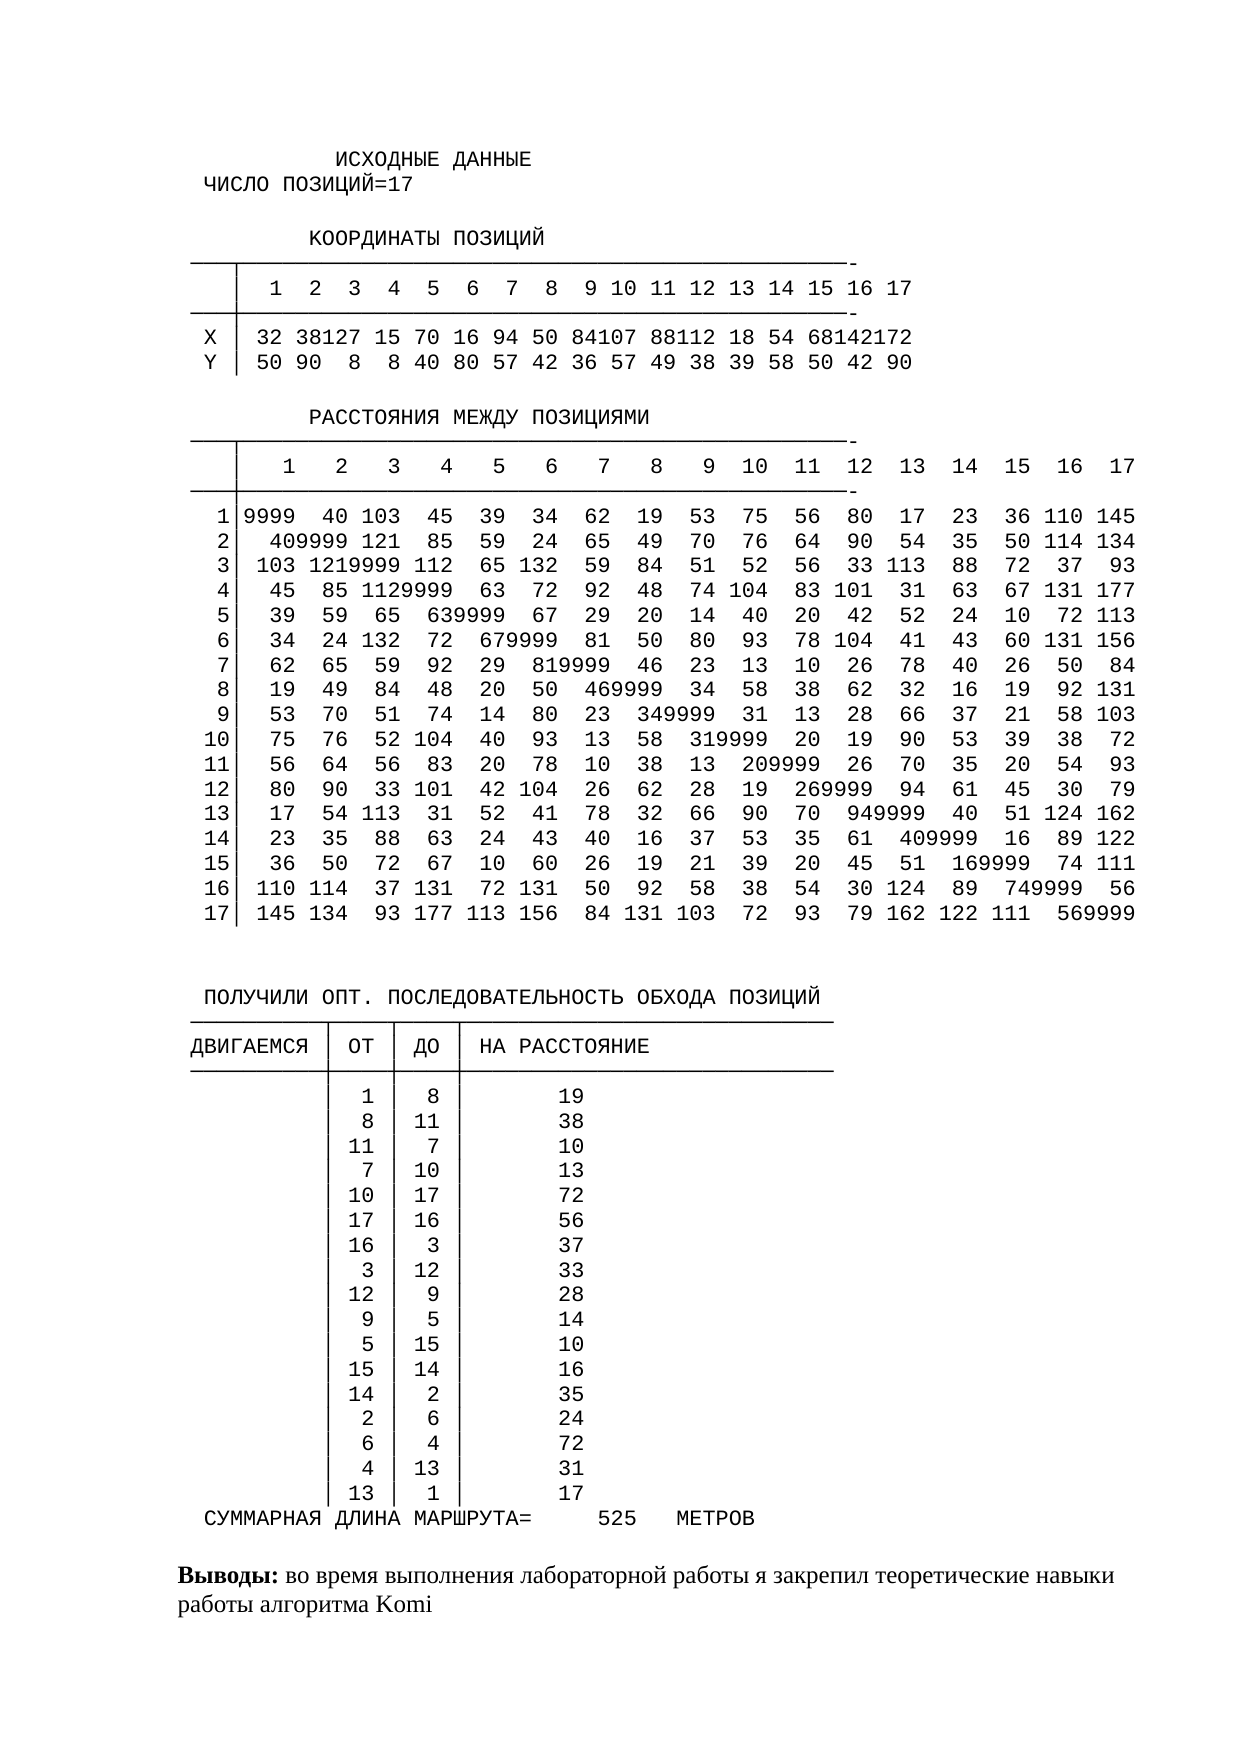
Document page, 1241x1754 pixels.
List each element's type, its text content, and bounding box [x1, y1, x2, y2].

text │ 4 │ 13 │ 31 [394, 1457, 459, 1482]
text │ 2 │ 6 │ 24 [328, 1407, 393, 1432]
text │ 1 2 3 4 5 6 7 8 9 10 11 12 13 14 15 16 17 [177, 455, 236, 480]
text ───┬──────────────────────────────────────────────- [177, 431, 1152, 455]
text 10│ 75 76 52 104 40 93 13 58 319999 20 19 90 53 39 38 72 [177, 728, 236, 753]
text 2│ 409999 121 85 59 24 65 49 70 76 64 90 54 35 50 114 134 [177, 530, 236, 554]
text СУММАРНАЯ ДЛИНА МАРШРУТА= 525 МЕТРОВ [177, 1507, 1152, 1531]
text │ 13 │ 1 │ 17 [328, 1482, 393, 1507]
text 14│ 23 35 88 63 24 43 40 16 37 53 35 61 409999 16 89 122 [177, 827, 236, 852]
text │ 10 │ 17 │ 72 [177, 1184, 327, 1209]
text │ 8 │ 11 │ 38 [394, 1110, 459, 1135]
text KООРДИНАТЫ ПОЗИЦИЙ [177, 227, 1152, 252]
text │ 11 │ 7 │ 10 [460, 1135, 1152, 1159]
text 5│ 39 59 65 639999 67 29 20 14 40 20 42 52 24 10 72 113 [237, 604, 1152, 629]
text Y │ 50 90 8 8 40 80 57 42 36 57 49 38 39 58 50 42 90 [177, 351, 236, 376]
text 8│ 19 49 84 48 20 50 469999 34 58 38 62 32 16 19 92 131 [177, 678, 236, 703]
text 10│ 75 76 52 104 40 93 13 58 319999 20 19 90 53 39 38 72 [237, 728, 1152, 753]
text 17│ 145 134 93 177 113 156 84 131 103 72 93 79 162 122 111 569999 [237, 902, 1152, 926]
text ──────────┼────┼────┼──────────────────────────── [394, 1060, 459, 1085]
text Y │ 50 90 8 8 40 80 57 42 36 57 49 38 39 58 50 42 90 [237, 351, 1152, 376]
text │ 7 │ 10 │ 13 [394, 1159, 459, 1184]
text │ 16 │ 3 │ 37 [394, 1234, 459, 1259]
text ───┼──────────────────────────────────────────────- [237, 480, 1152, 505]
text │ 5 │ 15 │ 10 [394, 1333, 459, 1358]
text │ 9 │ 5 │ 14 [394, 1308, 459, 1333]
text 4│ 45 85 1129999 63 72 92 48 74 104 83 101 31 63 67 131 177 [237, 579, 1152, 604]
text 6│ 34 24 132 72 679999 81 50 80 93 78 104 41 43 60 131 156 [237, 629, 1152, 654]
text 9│ 53 70 51 74 14 80 23 349999 31 13 28 66 37 21 58 103 [237, 703, 1152, 728]
text │ 10 │ 17 │ 72 [460, 1184, 1152, 1209]
text 11│ 56 64 56 83 20 78 10 38 13 209999 26 70 35 20 54 93 [177, 753, 236, 778]
text 11│ 56 64 56 83 20 78 10 38 13 209999 26 70 35 20 54 93 [237, 753, 1152, 778]
text │ 1 2 3 4 5 6 7 8 9 10 11 12 13 14 15 16 17 [177, 277, 236, 302]
text │ 7 │ 10 │ 13 [460, 1159, 1152, 1184]
text │ 14 │ 2 │ 35 [394, 1383, 459, 1407]
text ЧИСЛО ПОЗИЦИЙ=17 [177, 173, 1152, 197]
text РАССТОЯНИЯ МЕЖДУ ПОЗИЦИЯМИ [177, 406, 1152, 431]
text │ 15 │ 14 │ 16 [177, 1358, 327, 1383]
text │ 13 │ 1 │ 17 [460, 1482, 1152, 1507]
text │ 6 │ 4 │ 72 [394, 1432, 459, 1457]
text │ 11 │ 7 │ 10 [394, 1135, 459, 1159]
text 8│ 19 49 84 48 20 50 469999 34 58 38 62 32 16 19 92 131 [237, 678, 1152, 703]
text │ 10 │ 17 │ 72 [328, 1184, 393, 1209]
text ───┼──────────────────────────────────────────────- [177, 302, 236, 326]
text ДВИГАЕМСЯ │ OT │ ДО │ НА РАССТОЯНИЕ [460, 1036, 1152, 1060]
text │ 9 │ 5 │ 14 [177, 1308, 327, 1333]
text 9│ 53 70 51 74 14 80 23 349999 31 13 28 66 37 21 58 103 [177, 703, 236, 728]
text │ 16 │ 3 │ 37 [177, 1234, 327, 1259]
text │ 15 │ 14 │ 16 [394, 1358, 459, 1383]
text │ 8 │ 11 │ 38 [177, 1110, 327, 1135]
text │ 6 │ 4 │ 72 [328, 1432, 393, 1457]
text │ 15 │ 14 │ 16 [460, 1358, 1152, 1383]
text │ 7 │ 10 │ 13 [328, 1159, 393, 1184]
text 16│ 110 114 37 131 72 131 50 92 58 38 54 30 124 89 749999 56 [177, 877, 236, 902]
text │ 10 │ 17 │ 72 [394, 1184, 459, 1209]
text │ 2 │ 6 │ 24 [177, 1407, 327, 1432]
text │ 8 │ 11 │ 38 [328, 1110, 393, 1135]
text │ 8 │ 11 │ 38 [460, 1110, 1152, 1135]
text 13│ 17 54 113 31 52 41 78 32 66 90 70 949999 40 51 124 162 [177, 802, 236, 827]
text 3│ 103 1219999 112 65 132 59 84 51 52 56 33 113 88 72 37 93 [177, 554, 236, 579]
text │ 13 │ 1 │ 17 [394, 1482, 459, 1507]
text │ 12 │ 9 │ 28 [394, 1283, 459, 1308]
text 1│9999 40 103 45 39 34 62 19 53 75 56 80 17 23 36 110 145 [177, 505, 236, 530]
text │ 4 │ 13 │ 31 [177, 1457, 327, 1482]
text 5│ 39 59 65 639999 67 29 20 14 40 20 42 52 24 10 72 113 [177, 604, 236, 629]
text ПОЛУЧИЛИ ОПТ. ПОСЛЕДОВАТЕЛЬНОСТЬ ОБХОДА ПОЗИЦИЙ [177, 986, 1152, 1011]
text │ 6 │ 4 │ 72 [460, 1432, 1152, 1457]
text │ 16 │ 3 │ 37 [460, 1234, 1152, 1259]
text 7│ 62 65 59 92 29 819999 46 23 13 10 26 78 40 26 50 84 [237, 654, 1152, 678]
text │ 13 │ 1 │ 17 [177, 1482, 327, 1507]
text │ 9 │ 5 │ 14 [460, 1308, 1152, 1333]
text 12│ 80 90 33 101 42 104 26 62 28 19 269999 94 61 45 30 79 [237, 778, 1152, 802]
text ──────────┼────┼────┼──────────────────────────── [460, 1060, 1152, 1085]
text ───┼──────────────────────────────────────────────- [177, 480, 236, 505]
text ───┼──────────────────────────────────────────────- [237, 302, 1152, 326]
text │ 15 │ 14 │ 16 [328, 1358, 393, 1383]
text │ 2 │ 6 │ 24 [460, 1407, 1152, 1432]
text │ 3 │ 12 │ 33 [394, 1259, 459, 1283]
text ──────────┼────┼────┼──────────────────────────── [177, 1060, 327, 1085]
text 15│ 36 50 72 67 10 60 26 19 21 39 20 45 51 169999 74 111 [177, 852, 236, 877]
text 4│ 45 85 1129999 63 72 92 48 74 104 83 101 31 63 67 131 177 [177, 579, 236, 604]
text 2│ 409999 121 85 59 24 65 49 70 76 64 90 54 35 50 114 134 [237, 530, 1152, 554]
text │ 5 │ 15 │ 10 [460, 1333, 1152, 1358]
text │ 12 │ 9 │ 28 [328, 1283, 393, 1308]
text │ 3 │ 12 │ 33 [460, 1259, 1152, 1283]
text │ 4 │ 13 │ 31 [460, 1457, 1152, 1482]
text │ 14 │ 2 │ 35 [460, 1383, 1152, 1407]
text ДВИГАЕМСЯ │ OT │ ДО │ НА РАССТОЯНИЕ [177, 1036, 327, 1060]
text │ 12 │ 9 │ 28 [460, 1283, 1152, 1308]
text │ 17 │ 16 │ 56 [177, 1209, 327, 1234]
text │ 7 │ 10 │ 13 [177, 1159, 327, 1184]
text │ 11 │ 7 │ 10 [328, 1135, 393, 1159]
text │ 2 │ 6 │ 24 [394, 1407, 459, 1432]
text ИСХОДНЫЕ ДАННЫЕ [177, 148, 1152, 173]
text ───┬──────────────────────────────────────────────- [177, 252, 1152, 277]
text │ 1 │ 8 │ 19 [177, 1085, 327, 1110]
text ──────────┼────┼────┼──────────────────────────── [328, 1060, 393, 1085]
text ──────────┬────┬────┬──────────────────────────── [177, 1011, 1152, 1036]
text │ 4 │ 13 │ 31 [328, 1457, 393, 1482]
text │ 9 │ 5 │ 14 [328, 1308, 393, 1333]
text │ 17 │ 16 │ 56 [460, 1209, 1152, 1234]
text │ 14 │ 2 │ 35 [177, 1383, 327, 1407]
text │ 1 │ 8 │ 19 [460, 1085, 1152, 1110]
text X │ 32 38127 15 70 16 94 50 84107 88112 18 54 68142172 [237, 326, 1152, 351]
text Выводы: во время выполнения лабораторной работы я закрепил теоретические навыки работы алгоритма Komi [177, 1560, 1152, 1618]
text │ 5 │ 15 │ 10 [177, 1333, 327, 1358]
text 17│ 145 134 93 177 113 156 84 131 103 72 93 79 162 122 111 569999 [177, 902, 236, 926]
text │ 1 │ 8 │ 19 [394, 1085, 459, 1110]
text X │ 32 38127 15 70 16 94 50 84107 88112 18 54 68142172 [177, 326, 236, 351]
text 3│ 103 1219999 112 65 132 59 84 51 52 56 33 113 88 72 37 93 [237, 554, 1152, 579]
text 16│ 110 114 37 131 72 131 50 92 58 38 54 30 124 89 749999 56 [237, 877, 1152, 902]
text ДВИГАЕМСЯ │ OT │ ДО │ НА РАССТОЯНИЕ [328, 1036, 393, 1060]
text │ 5 │ 15 │ 10 [328, 1333, 393, 1358]
text │ 14 │ 2 │ 35 [328, 1383, 393, 1407]
text │ 1 2 3 4 5 6 7 8 9 10 11 12 13 14 15 16 17 [237, 277, 1152, 302]
text │ 16 │ 3 │ 37 [328, 1234, 393, 1259]
text │ 11 │ 7 │ 10 [177, 1135, 327, 1159]
text ДВИГАЕМСЯ │ OT │ ДО │ НА РАССТОЯНИЕ [394, 1036, 459, 1060]
text │ 17 │ 16 │ 56 [328, 1209, 393, 1234]
text │ 17 │ 16 │ 56 [394, 1209, 459, 1234]
text 6│ 34 24 132 72 679999 81 50 80 93 78 104 41 43 60 131 156 [177, 629, 236, 654]
text 15│ 36 50 72 67 10 60 26 19 21 39 20 45 51 169999 74 111 [237, 852, 1152, 877]
text 13│ 17 54 113 31 52 41 78 32 66 90 70 949999 40 51 124 162 [237, 802, 1152, 827]
text │ 3 │ 12 │ 33 [177, 1259, 327, 1283]
text │ 6 │ 4 │ 72 [177, 1432, 327, 1457]
text 1│9999 40 103 45 39 34 62 19 53 75 56 80 17 23 36 110 145 [237, 505, 1152, 530]
text 12│ 80 90 33 101 42 104 26 62 28 19 269999 94 61 45 30 79 [177, 778, 236, 802]
text 7│ 62 65 59 92 29 819999 46 23 13 10 26 78 40 26 50 84 [177, 654, 236, 678]
text │ 12 │ 9 │ 28 [177, 1283, 327, 1308]
text │ 3 │ 12 │ 33 [328, 1259, 393, 1283]
text │ 1 2 3 4 5 6 7 8 9 10 11 12 13 14 15 16 17 [237, 455, 1152, 480]
text │ 1 │ 8 │ 19 [328, 1085, 393, 1110]
text 14│ 23 35 88 63 24 43 40 16 37 53 35 61 409999 16 89 122 [237, 827, 1152, 852]
